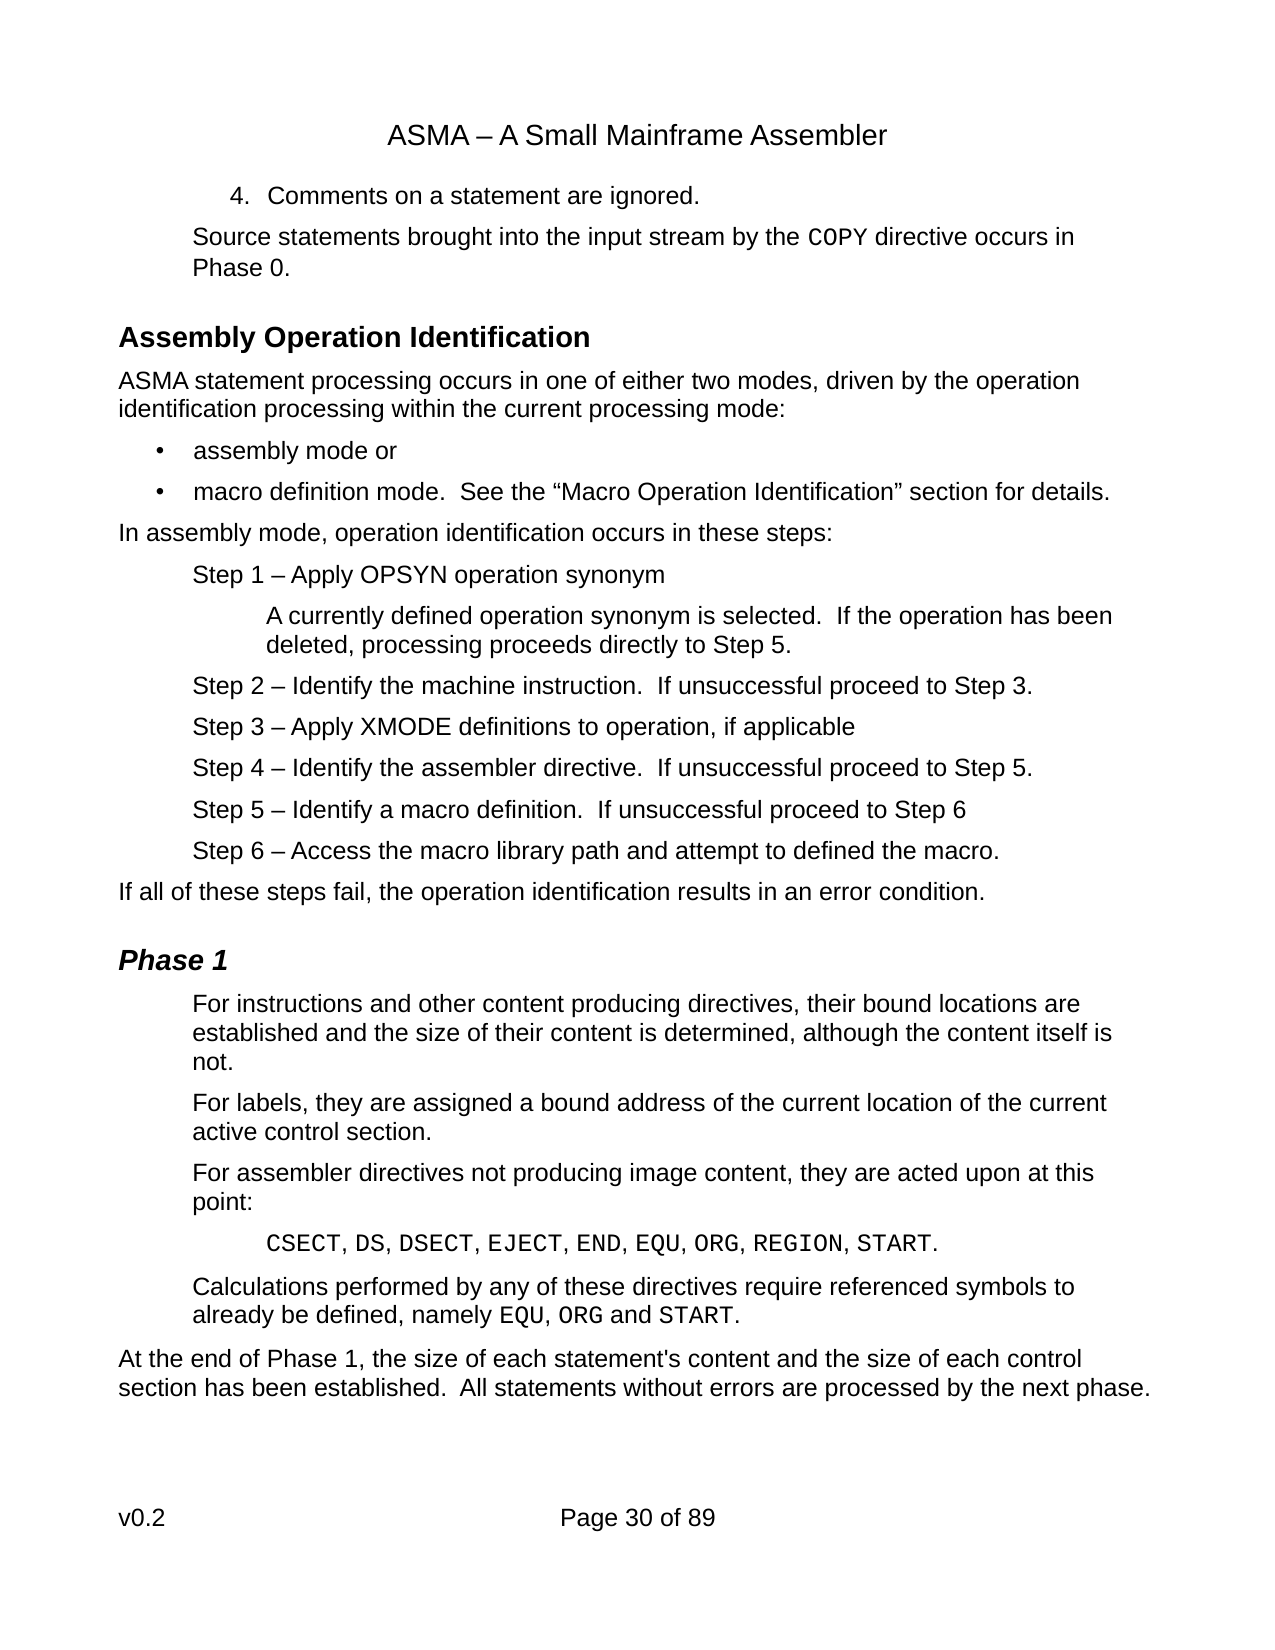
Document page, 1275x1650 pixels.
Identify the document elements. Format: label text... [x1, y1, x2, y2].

text At the end of Phase 1, the size of each statement's content and the size of each control section has been established. All statements without errors are processed by the next phase. [118, 1344, 1157, 1401]
text If all of these steps fail, the operation identification results in an error condition. [118, 877, 1157, 906]
text Calculations performed by any of these directives require referenced symbols to already be defined, namely EQU, ORG and START. [192, 1272, 1157, 1331]
text For instructions and other content producing directives, their bound locations are established and the size of their content is determined, although the content itself is not. [192, 989, 1157, 1076]
list macro definition mode. See the “Macro Operation Identification” section for details. [156, 477, 1157, 506]
list Comments on a statement are ignored. [229, 181, 1157, 210]
text A currently defined operation synonym is selected. If the operation has been deleted, processing proceeds directly to Step 5. [266, 601, 1157, 658]
text Step 6 – Access the macro library path and attempt to defined the macro. [192, 836, 1157, 864]
text ASMA statement processing occurs in one of either two modes, driven by the operation identification processing within the current processing mode: [118, 366, 1157, 423]
text For assembler directives not producing image content, they are acted upon at this point: [192, 1158, 1157, 1216]
text In assembly mode, operation identification occurs in these steps: [118, 518, 1157, 547]
list assembly mode or [156, 436, 1157, 464]
subtitle Assembly Operation Identification [118, 319, 1157, 353]
subtitle Phase 1 [118, 943, 1157, 977]
text Step 3 – Apply XMODE definitions to operation, if applicable [192, 712, 1157, 741]
text CSECT, DS, DSECT, EJECT, END, EQU, ORG, REGION, START. [266, 1228, 1157, 1259]
text For labels, they are assigned a bound address of the current location of the current active control section. [192, 1088, 1157, 1146]
text Step 4 – Identify the assembler directive. If unsuccessful proceed to Step 5. [192, 753, 1157, 782]
text Step 1 – Apply OPSYN operation synonym [192, 559, 1157, 588]
text Step 2 – Identify the machine instruction. If unsuccessful proceed to Step 3. [192, 671, 1157, 699]
text Source statements brought into the input stream by the COPY directive occurs in Phase 0. [192, 222, 1157, 282]
text Step 5 – Identify a macro definition. If unsuccessful proceed to Step 6 [192, 794, 1157, 823]
